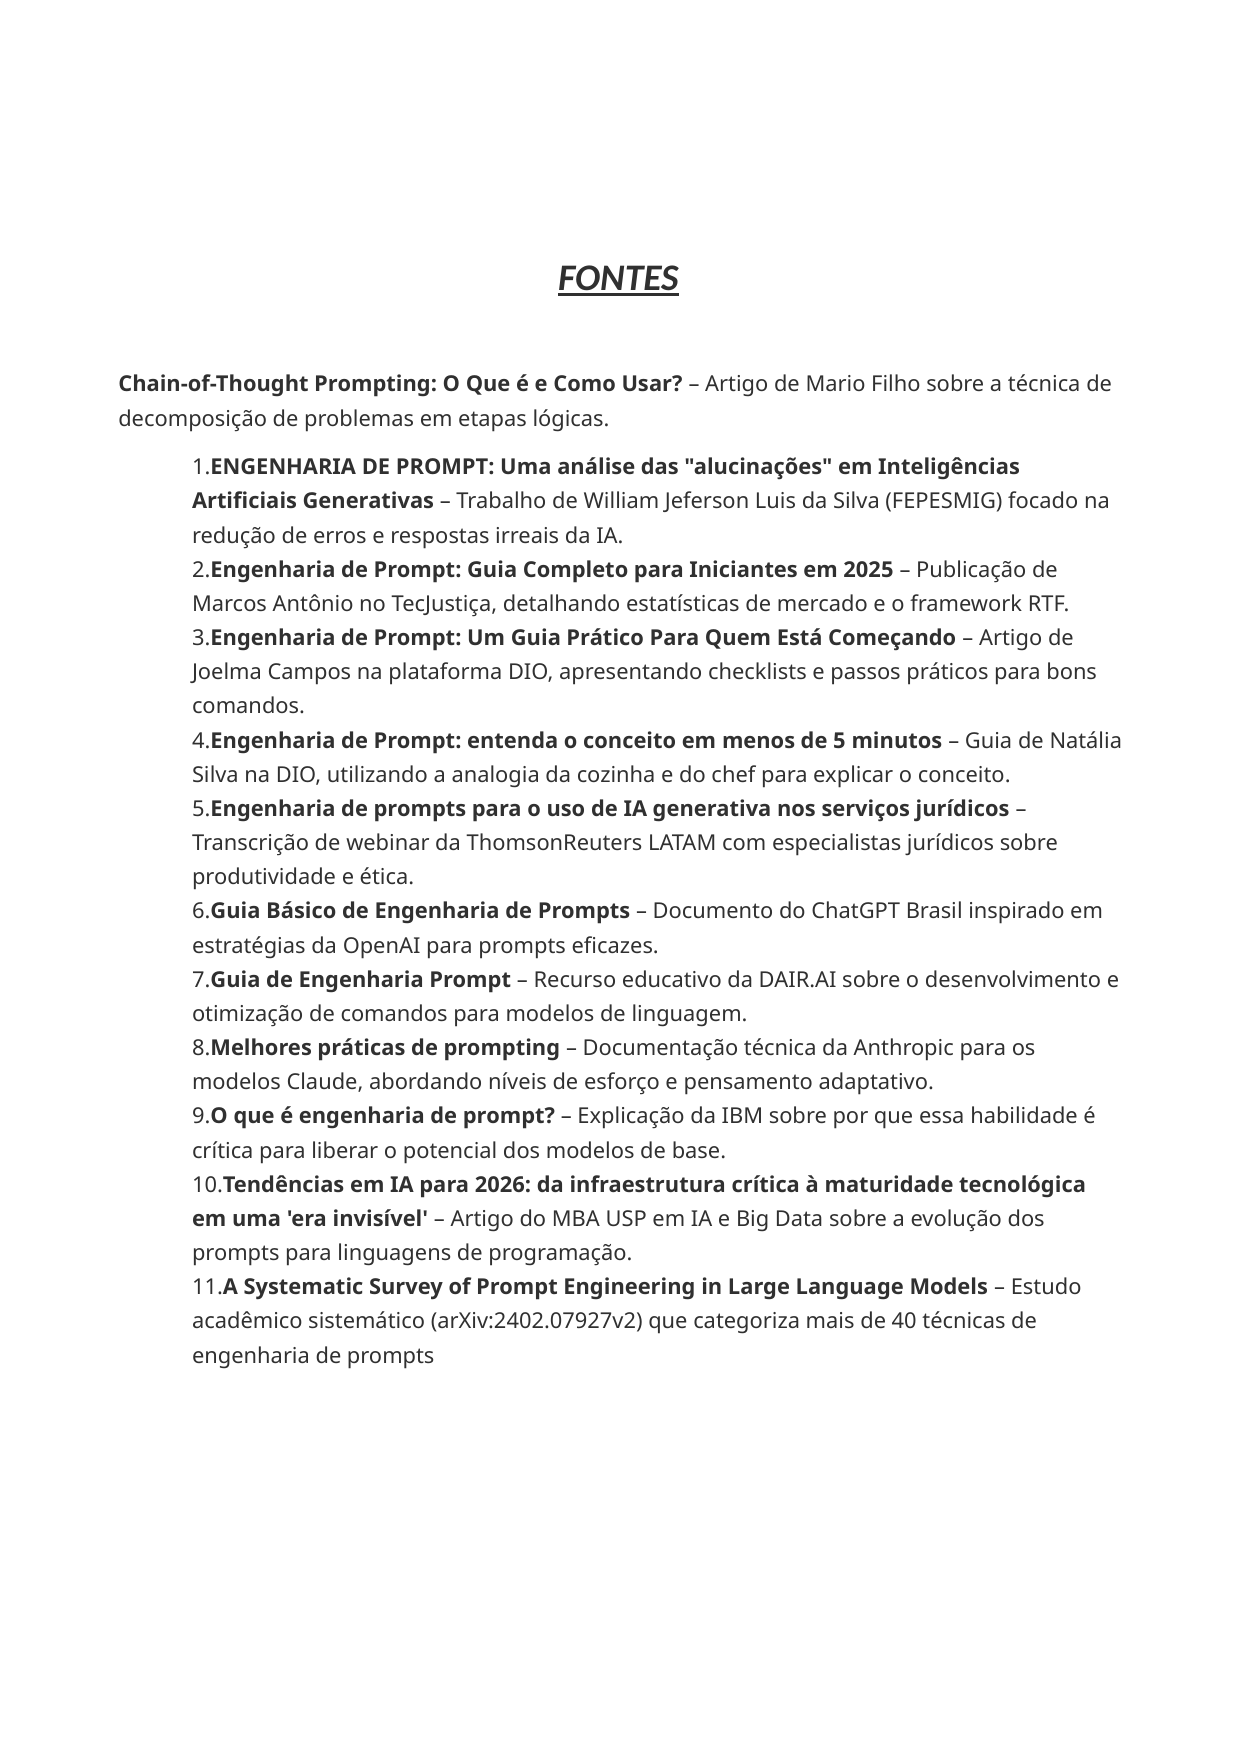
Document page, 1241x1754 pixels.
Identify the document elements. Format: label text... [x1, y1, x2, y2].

list ENGENHARIA DE PROMPT: Uma análise das "alucinações" em Inteligências Artificiais Generativas – Trabalho de William Jeferson Luis da Silva (FEPESMIG) focado na redução de erros e respostas irreais da IA. [118, 451, 1122, 549]
list Engenharia de Prompt: Um Guia Prático Para Quem Está Começando – Artigo de Joelma Campos na plataforma DIO, apresentando checklists e passos práticos para bons comandos. [118, 622, 1122, 720]
list O que é engenharia de prompt? – Explicação da IBM sobre por que essa habilidade é crítica para liberar o potencial dos modelos de base. [118, 1100, 1122, 1164]
text Chain-of-Thought Prompting: O Que é e Como Usar? – Artigo de Mario Filho sobre a técnica de decomposição de problemas em etapas lógicas. [118, 368, 1122, 432]
text FONTES [118, 254, 1122, 300]
list Engenharia de prompts para o uso de IA generativa nos serviços jurídicos – Transcrição de webinar da ThomsonReuters LATAM com especialistas jurídicos sobre produtividade e ética. [118, 793, 1122, 891]
list A Systematic Survey of Prompt Engineering in Large Language Models – Estudo acadêmico sistemático (arXiv:2402.07927v2) que categoriza mais de 40 técnicas de engenharia de prompts [118, 1271, 1122, 1369]
list Guia de Engenharia Prompt – Recurso educativo da DAIR.AI sobre o desenvolvimento e otimização de comandos para modelos de linguagem. [118, 964, 1122, 1028]
list Guia Básico de Engenharia de Prompts – Documento do ChatGPT Brasil inspirado em estratégias da OpenAI para prompts eficazes. [118, 895, 1122, 959]
list Engenharia de Prompt: entenda o conceito em menos de 5 minutos – Guia de Natália Silva na DIO, utilizando a analogia da cozinha e do chef para explicar o conceito. [118, 724, 1122, 788]
list Melhores práticas de prompting – Documentação técnica da Anthropic para os modelos Claude, abordando níveis de esforço e pensamento adaptativo. [118, 1032, 1122, 1096]
list Engenharia de Prompt: Guia Completo para Iniciantes em 2025 – Publicação de Marcos Antônio no TecJustiça, detalhando estatísticas de mercado e o framework RTF. [118, 554, 1122, 618]
list Tendências em IA para 2026: da infraestrutura crítica à maturidade tecnológica em uma 'era invisível' – Artigo do MBA USP em IA e Big Data sobre a evolução dos prompts para linguagens de programação. [118, 1169, 1122, 1267]
